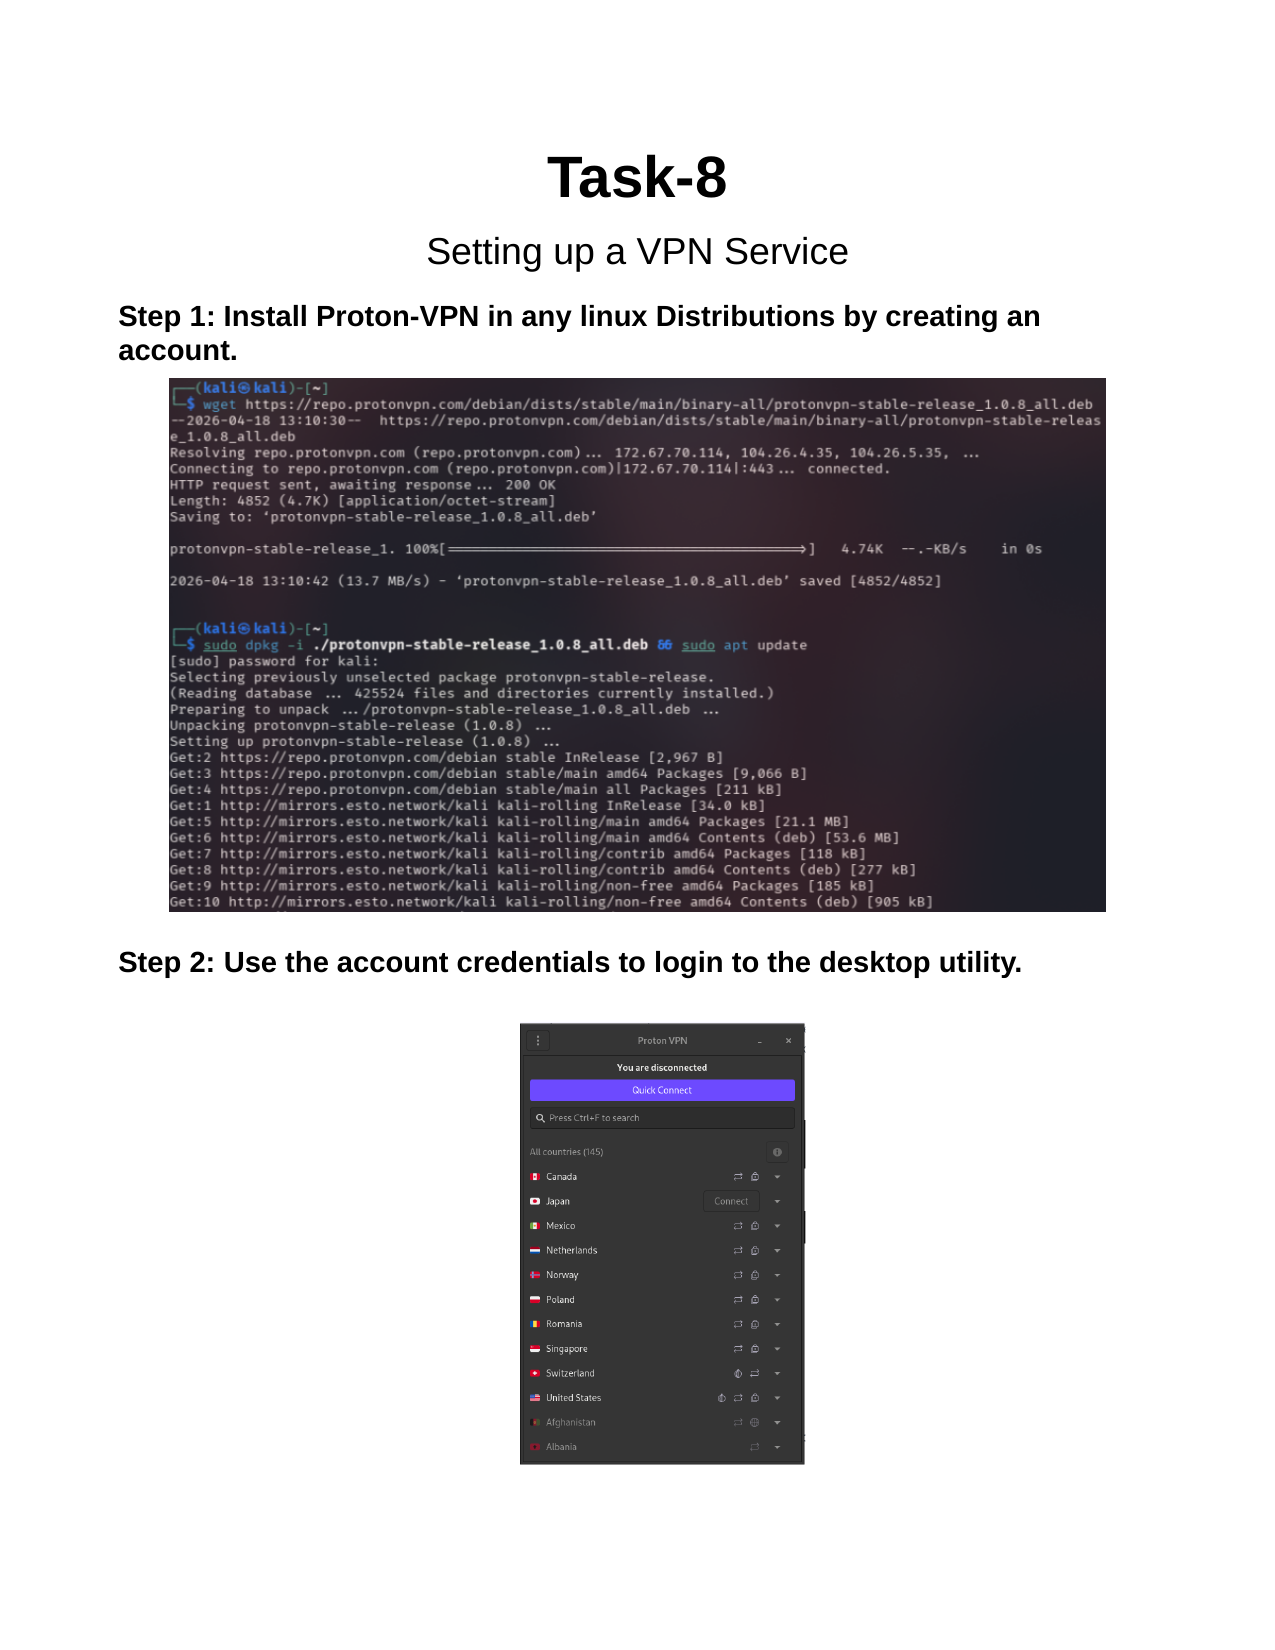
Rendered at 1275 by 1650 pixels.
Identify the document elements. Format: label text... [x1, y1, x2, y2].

title Task-8 [118, 143, 1157, 210]
subtitle : Install Proton-VPN in any linux Distributions by creating an account. [118, 299, 1157, 366]
subtitle Step 1 [118, 299, 206, 333]
subtitle Setting up a VPN Service [118, 229, 1157, 272]
subtitle Step 2: Use the account credentials to login to the desktop utility. [118, 393, 1157, 979]
picture [169, 378, 1106, 912]
picture [520, 1022, 806, 1465]
